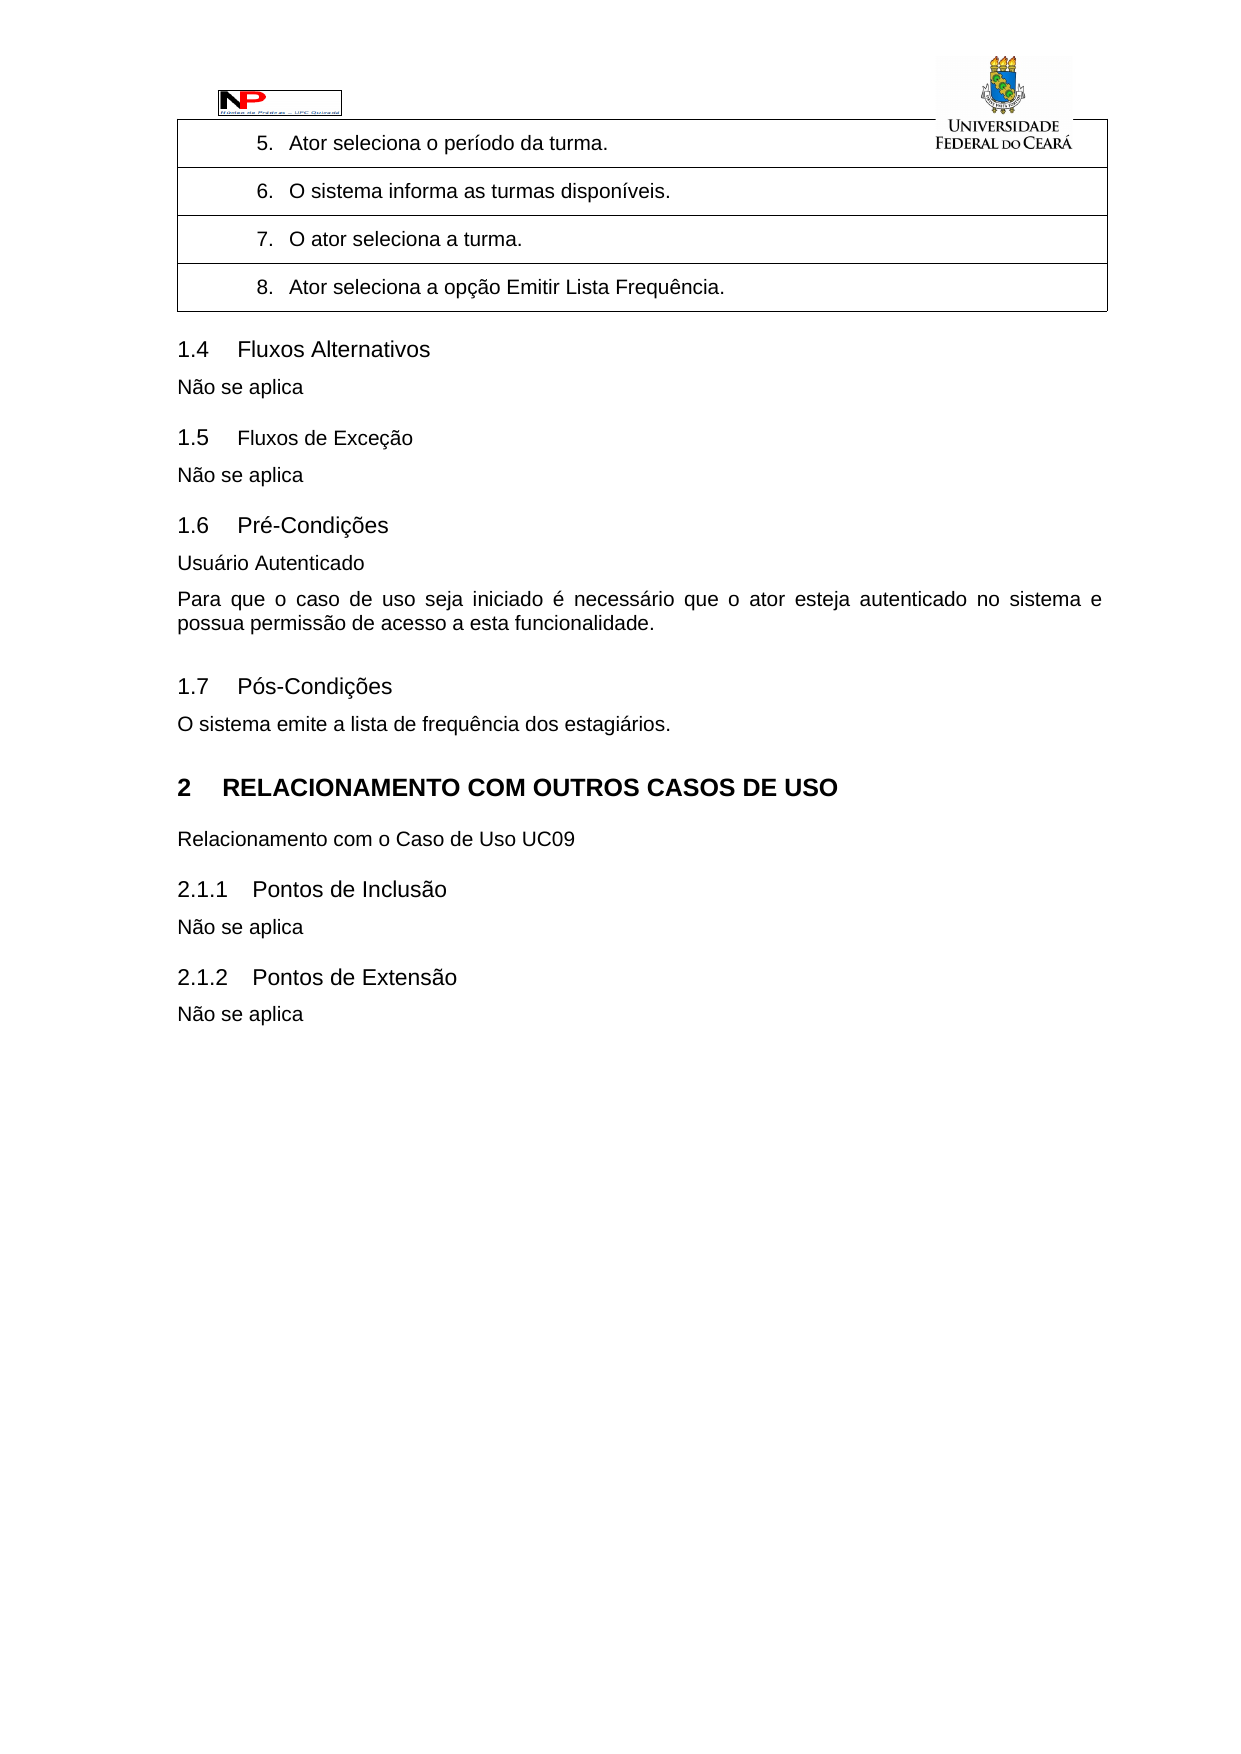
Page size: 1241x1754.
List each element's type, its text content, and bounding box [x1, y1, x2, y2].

subtitle Fluxos de Exceção [177, 424, 1104, 450]
table_cell Ator seleciona o período da turma. [178, 120, 1107, 167]
list Não se aplica [177, 914, 1104, 938]
subtitle Pós-Condições [177, 673, 1104, 699]
list Não se aplica [177, 1002, 1104, 1026]
table_cell O sistema informa as turmas disponíveis. [178, 168, 1107, 215]
table_cell Ator seleciona a opção Emitir Lista Frequência. [178, 264, 1107, 311]
picture [935, 56, 1074, 151]
list Relacionamento com o Caso de Uso UC09 [177, 827, 1104, 851]
subtitle Pré-Condições [177, 512, 1104, 538]
text Usuário Autenticado [177, 551, 1104, 575]
list O sistema emite a lista de frequência dos estagiários. [177, 711, 1104, 735]
subtitle Fluxos Alternativos [177, 336, 1104, 363]
subtitle Pontos de Inclusão [177, 876, 1104, 902]
picture [219, 91, 341, 115]
table_cell O ator seleciona a turma. [178, 216, 1107, 263]
subtitle Relacionamento com Outros Casos de Uso [177, 773, 1104, 802]
subtitle Pontos de Extensão [177, 963, 1104, 990]
list Não se aplica [177, 463, 1104, 487]
text Para que o caso de uso seja iniciado é necessário que o ator esteja autenticado no sistema e possua permissão de acesso a esta funcionalidade. [177, 587, 1104, 635]
list Não se aplica [177, 375, 1104, 399]
